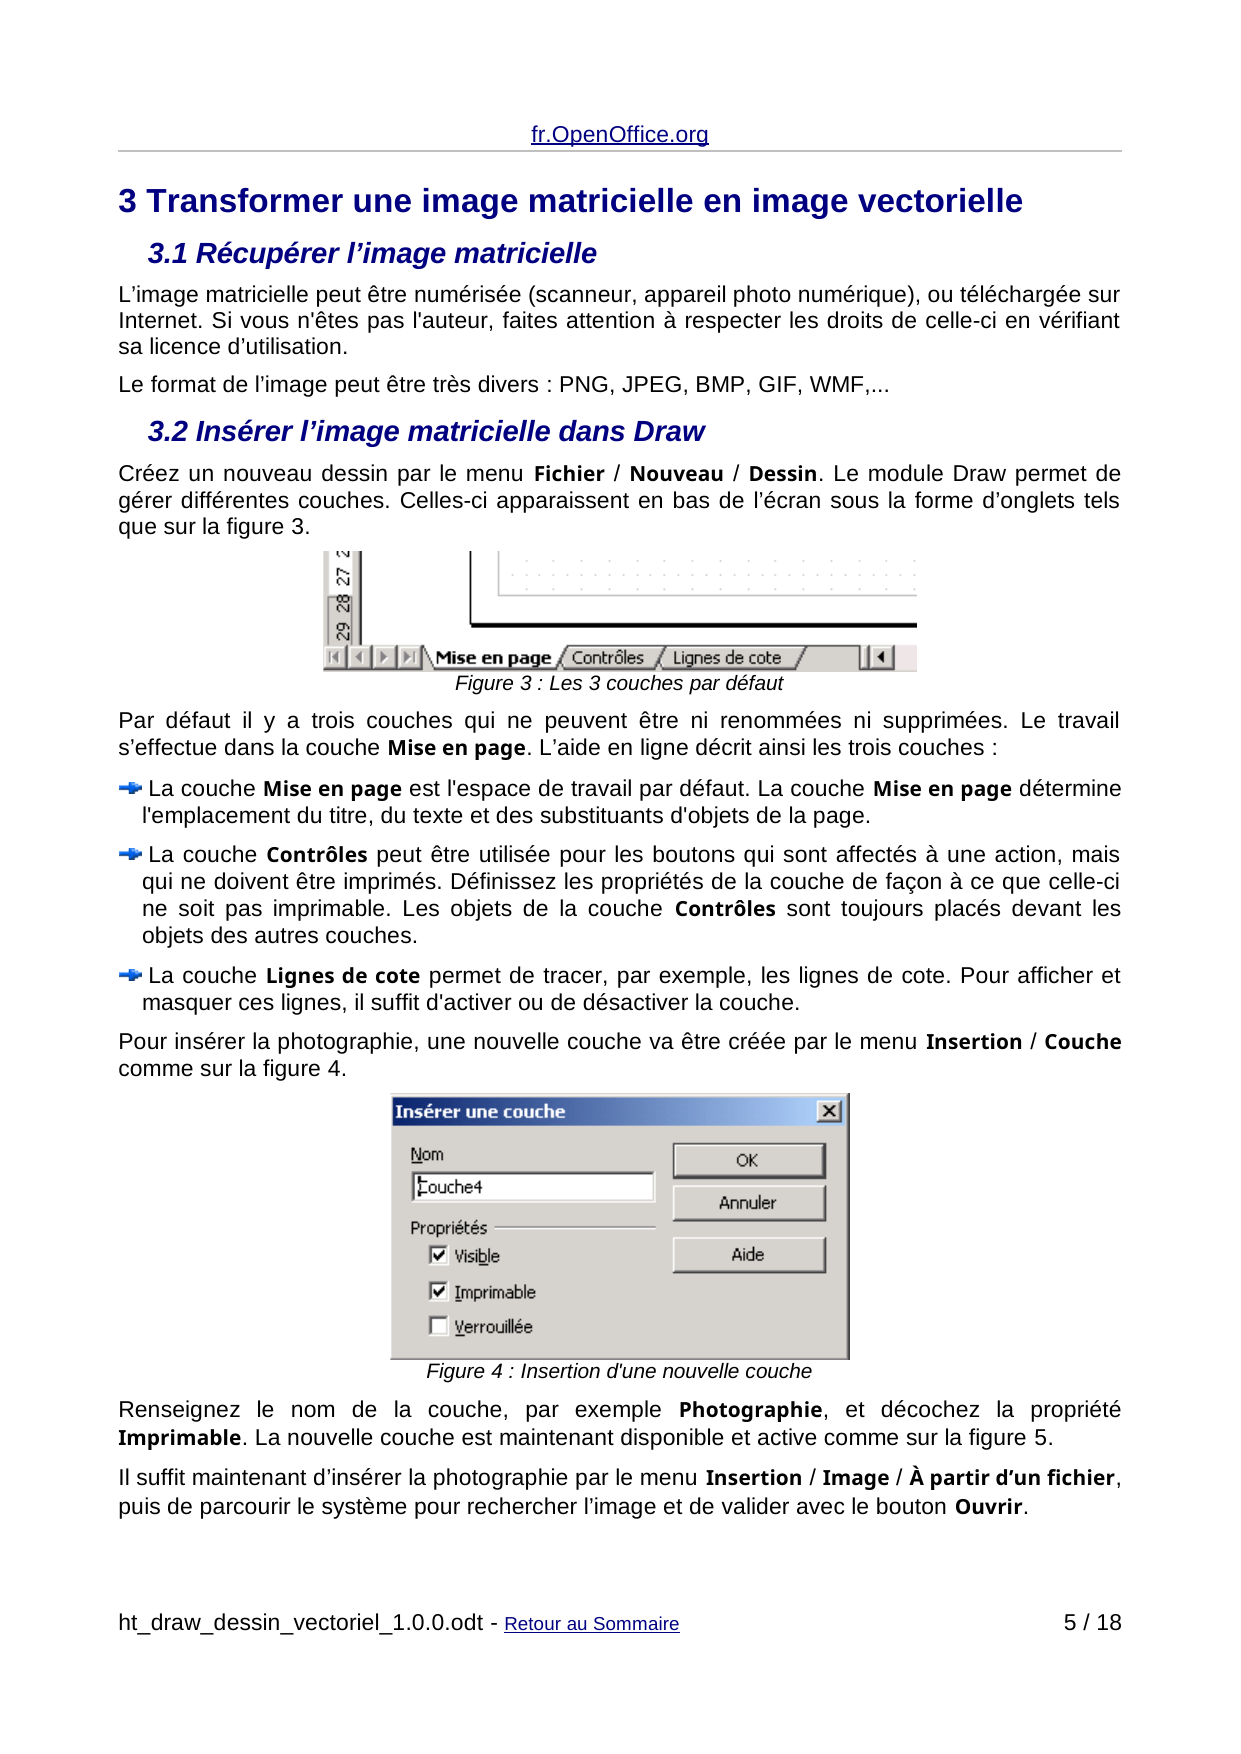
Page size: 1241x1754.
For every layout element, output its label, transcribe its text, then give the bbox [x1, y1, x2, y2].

list La couche Contrôles peut être utilisée pour les boutons qui sont affectés à une action, mais qui ne doivent être imprimés. Définissez les propriétés de la couche de façon à ce que celle-ci ne soit pas imprimable. Les objets de la couche Contrôles sont toujours placés devant les objets des autres couches. [118, 840, 1122, 949]
text Figure 3 : Les 3 couches par défaut [323, 672, 917, 695]
text Par défaut il y a trois couches qui ne peuvent être ni renommées ni supprimées. Le travail s’effectue dans la couche Mise en page. L’aide en ligne décrit ainsi les trois couches : [118, 551, 1122, 762]
subtitle Transformer une image matricielle en image vectorielle [118, 182, 1122, 219]
picture [119, 782, 142, 794]
picture [323, 551, 917, 672]
list La couche Mise en page est l'espace de travail par défaut. La couche Mise en page détermine l'emplacement du titre, du texte et des substituants d'objets de la page. [118, 773, 1122, 828]
text Le format de l’image peut être très divers : PNG, JPEG, BMP, GIF, WMF,... [118, 371, 1122, 397]
text Il suffit maintenant d’insérer la photographie par le menu Insertion / Image / À partir d’un fichier, puis de parcourir le système pour rechercher l’image et de valider avec le bouton Ouvrir. [118, 1463, 1122, 1520]
text L’image matricielle peut être numérisée (scanneur, appareil photo numérique), ou téléchargée sur Internet. Si vous n'êtes pas l'auteur, faites attention à respecter les droits de celle-ci en vérifiant sa licence d’utilisation. [118, 281, 1122, 359]
text Figure 4 : Insertion d'une nouvelle couche [390, 1360, 850, 1383]
text Pour insérer la photographie, une nouvelle couche va être créée par le menu Insertion / Couche comme sur la figure 4. [118, 1027, 1122, 1082]
subtitle Insérer l’image matricielle dans Draw [148, 415, 1122, 447]
picture [390, 1093, 850, 1360]
list La couche Lignes de cote permet de tracer, par exemple, les lignes de cote. Pour afficher et masquer ces lignes, il suffit d'activer ou de désactiver la couche. [118, 961, 1122, 1015]
picture [119, 848, 142, 860]
text Renseignez le nom de la couche, par exemple Photographie, et décochez la propriété Imprimable. La nouvelle couche est maintenant disponible et active comme sur la figure 5. [118, 1093, 1122, 1452]
text Créez un nouveau dessin par le menu Fichier / Nouveau / Dessin. Le module Draw permet de gérer différentes couches. Celles-ci apparaissent en bas de l’écran sous la forme d’onglets tels que sur la figure 3. [118, 459, 1122, 539]
picture [119, 969, 142, 981]
subtitle Récupérer l’image matricielle [148, 237, 1122, 269]
